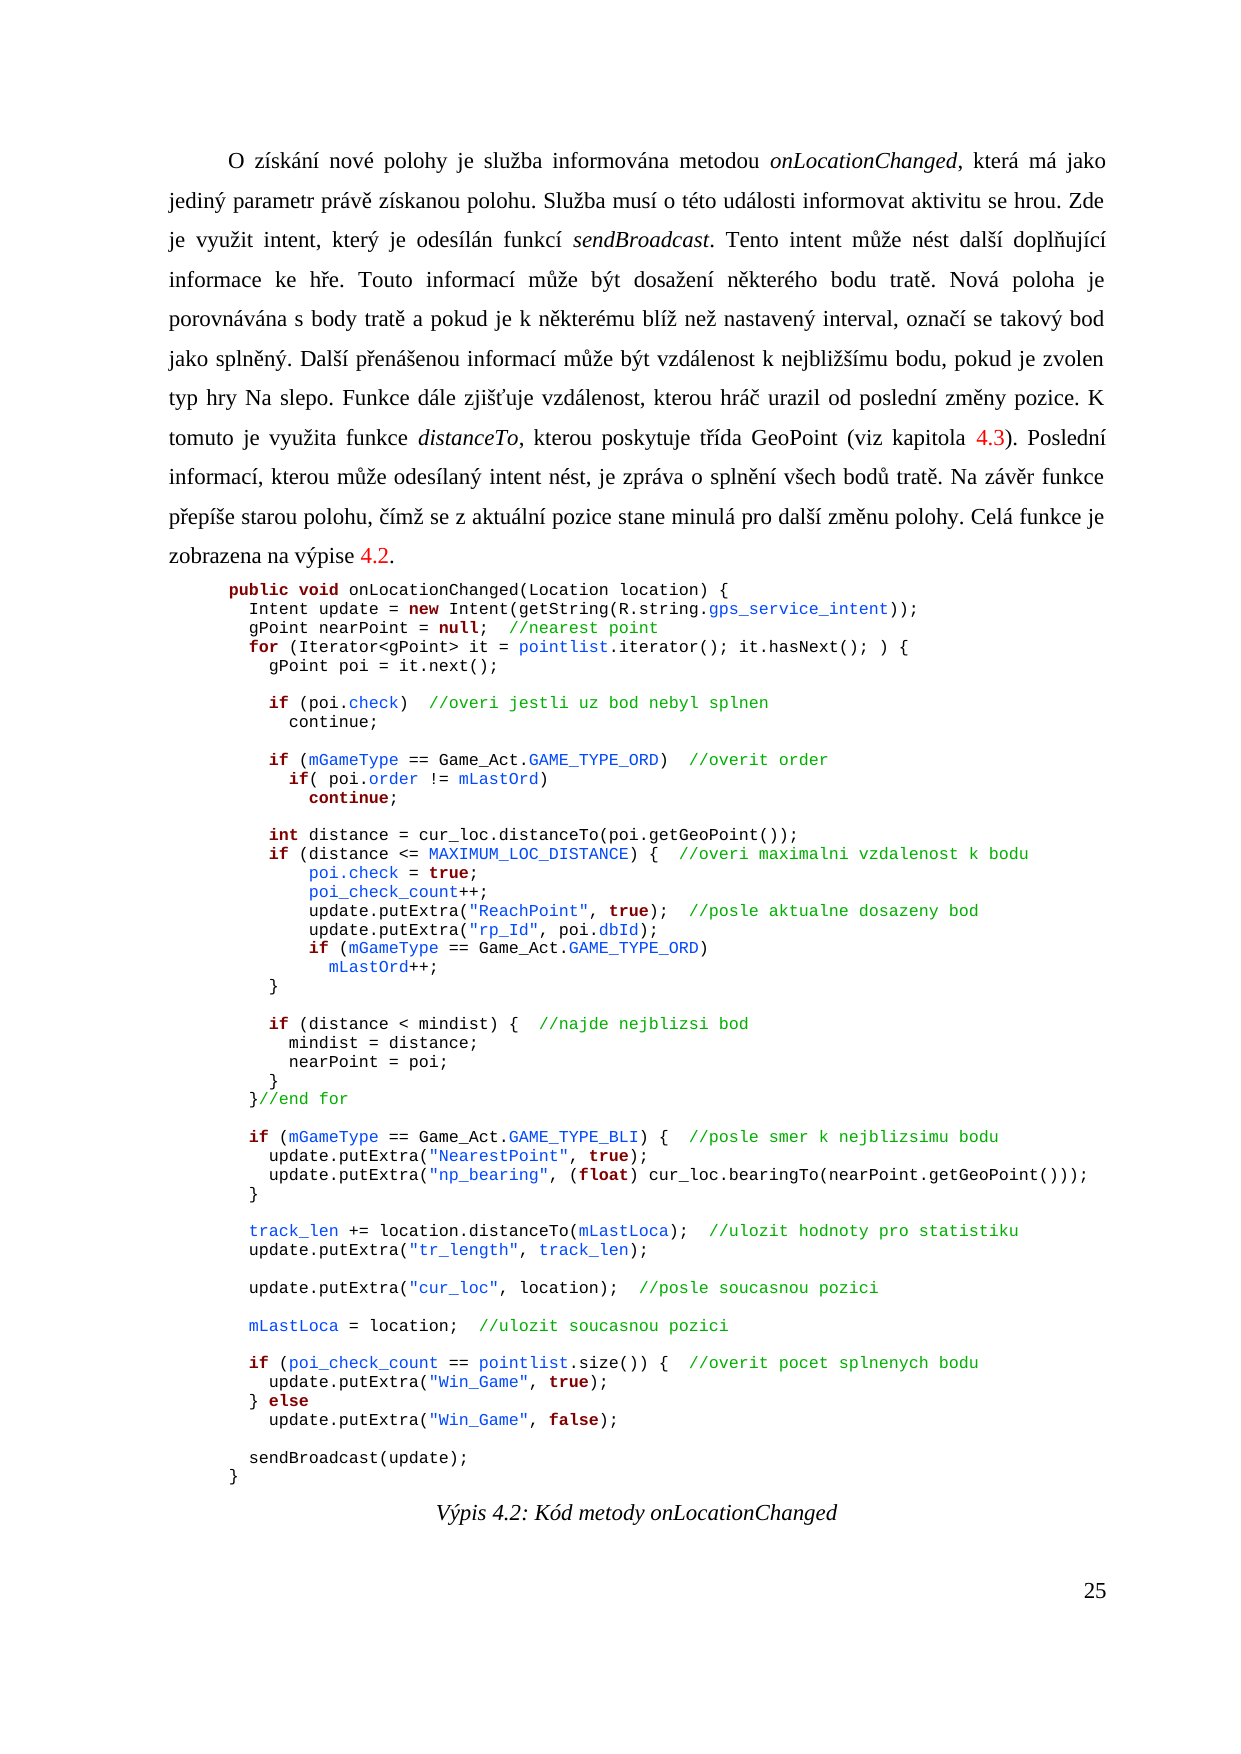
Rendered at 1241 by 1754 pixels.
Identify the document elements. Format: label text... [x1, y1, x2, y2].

text } [169, 978, 1106, 997]
text Výpis 4.2: Kód metody onLocationChanged [169, 1499, 1106, 1526]
text update.putExtra("tr_length", track_len); [169, 1242, 1106, 1261]
text mindist = distance; [169, 1034, 1106, 1053]
text if (distance < mindist) { //najde nejblizsi bod [169, 1016, 1106, 1034]
text update.putExtra("NearestPoint", true); [169, 1147, 1106, 1166]
text if (poi_check_count == pointlist.size()) { //overit pocet splnenych bodu [169, 1355, 1106, 1374]
text if (mGameType == Game_Act.GAME_TYPE_BLI) { //posle smer k nejblizsimu bodu [169, 1129, 1106, 1147]
text update.putExtra("rp_Id", poi.dbId); [169, 921, 1106, 940]
text } [169, 1468, 1106, 1487]
text update.putExtra("ReachPoint", true); //posle aktualne dosazeny bod [169, 902, 1106, 921]
text sendBroadcast(update); [169, 1449, 1106, 1468]
text update.putExtra("cur_loc", location); //posle soucasnou pozici [169, 1279, 1106, 1298]
text mLastLoca = location; //ulozit soucasnou pozici [169, 1317, 1106, 1336]
text update.putExtra("Win_Game", true); [169, 1374, 1106, 1393]
text track_len += location.distanceTo(mLastLoca); //ulozit hodnoty pro statistiku [169, 1223, 1106, 1242]
text poi_check_count++; [169, 883, 1106, 902]
text update.putExtra("np_bearing", (float) cur_loc.bearingTo(nearPoint.getGeoPoint())); [169, 1166, 1106, 1185]
text for (Iterator<gPoint> it = pointlist.iterator(); it.hasNext(); ) { [169, 638, 1106, 657]
text if (mGameType == Game_Act.GAME_TYPE_ORD) //overit order [169, 752, 1106, 770]
text gPoint nearPoint = null; //nearest point [169, 619, 1106, 638]
text int distance = cur_loc.distanceTo(poi.getGeoPoint()); [169, 827, 1106, 846]
text update.putExtra("Win_Game", false); [169, 1411, 1106, 1430]
text } [169, 1072, 1106, 1091]
text gPoint poi = it.next(); [169, 657, 1106, 676]
text }//end for [169, 1091, 1106, 1110]
text public void onLocationChanged(Location location) { [169, 582, 1106, 601]
text if( poi.order != mLastOrd) [169, 770, 1106, 789]
text Intent update = new Intent(getString(R.string.gps_service_intent)); [169, 601, 1106, 619]
text mLastOrd++; [169, 959, 1106, 978]
text if (poi.check) //overi jestli uz bod nebyl splnen [169, 695, 1106, 714]
text if (distance <= MAXIMUM_LOC_DISTANCE) { //overi maximalni vzdalenost k bodu [169, 846, 1106, 865]
text if (mGameType == Game_Act.GAME_TYPE_ORD) [169, 940, 1106, 959]
text poi.check = true; [169, 865, 1106, 883]
text nearPoint = poi; [169, 1053, 1106, 1072]
text } else [169, 1393, 1106, 1411]
text continue; [169, 789, 1106, 808]
text O získání nové polohy je služba informována metodou onLocationChanged, která má jako jediný parametr právě získanou polohu. Služba musí o této události informovat aktivitu se hrou. Zde je využit intent, který je odesílán funkcí sendBroadcast. Tento intent může nést další doplňující informace ke hře. Touto informací může být dosažení některého bodu tratě. Nová poloha je porovnávána s body tratě a pokud je k některému blíž než nastavený interval, označí se takový bod jako splněný. Další přenášenou informací může být vzdálenost k nejbližšímu bodu, pokud je zvolen typ hry Na slepo. Funkce dále zjišťuje vzdálenost, kterou hráč urazil od poslední změny pozice. K tomuto je využita funkce distanceTo, kterou poskytuje třída GeoPoint (viz kapitola 4.3). Poslední informací, kterou může odesílaný intent nést, je zpráva o splnění všech bodů tratě. Na závěr funkce přepíše starou polohu, čímž se z aktuální pozice stane minulá pro další změnu polohy. Celá funkce je zobrazena na výpise 4.2. [169, 148, 1106, 569]
text continue; [169, 714, 1106, 733]
text } [169, 1185, 1106, 1204]
